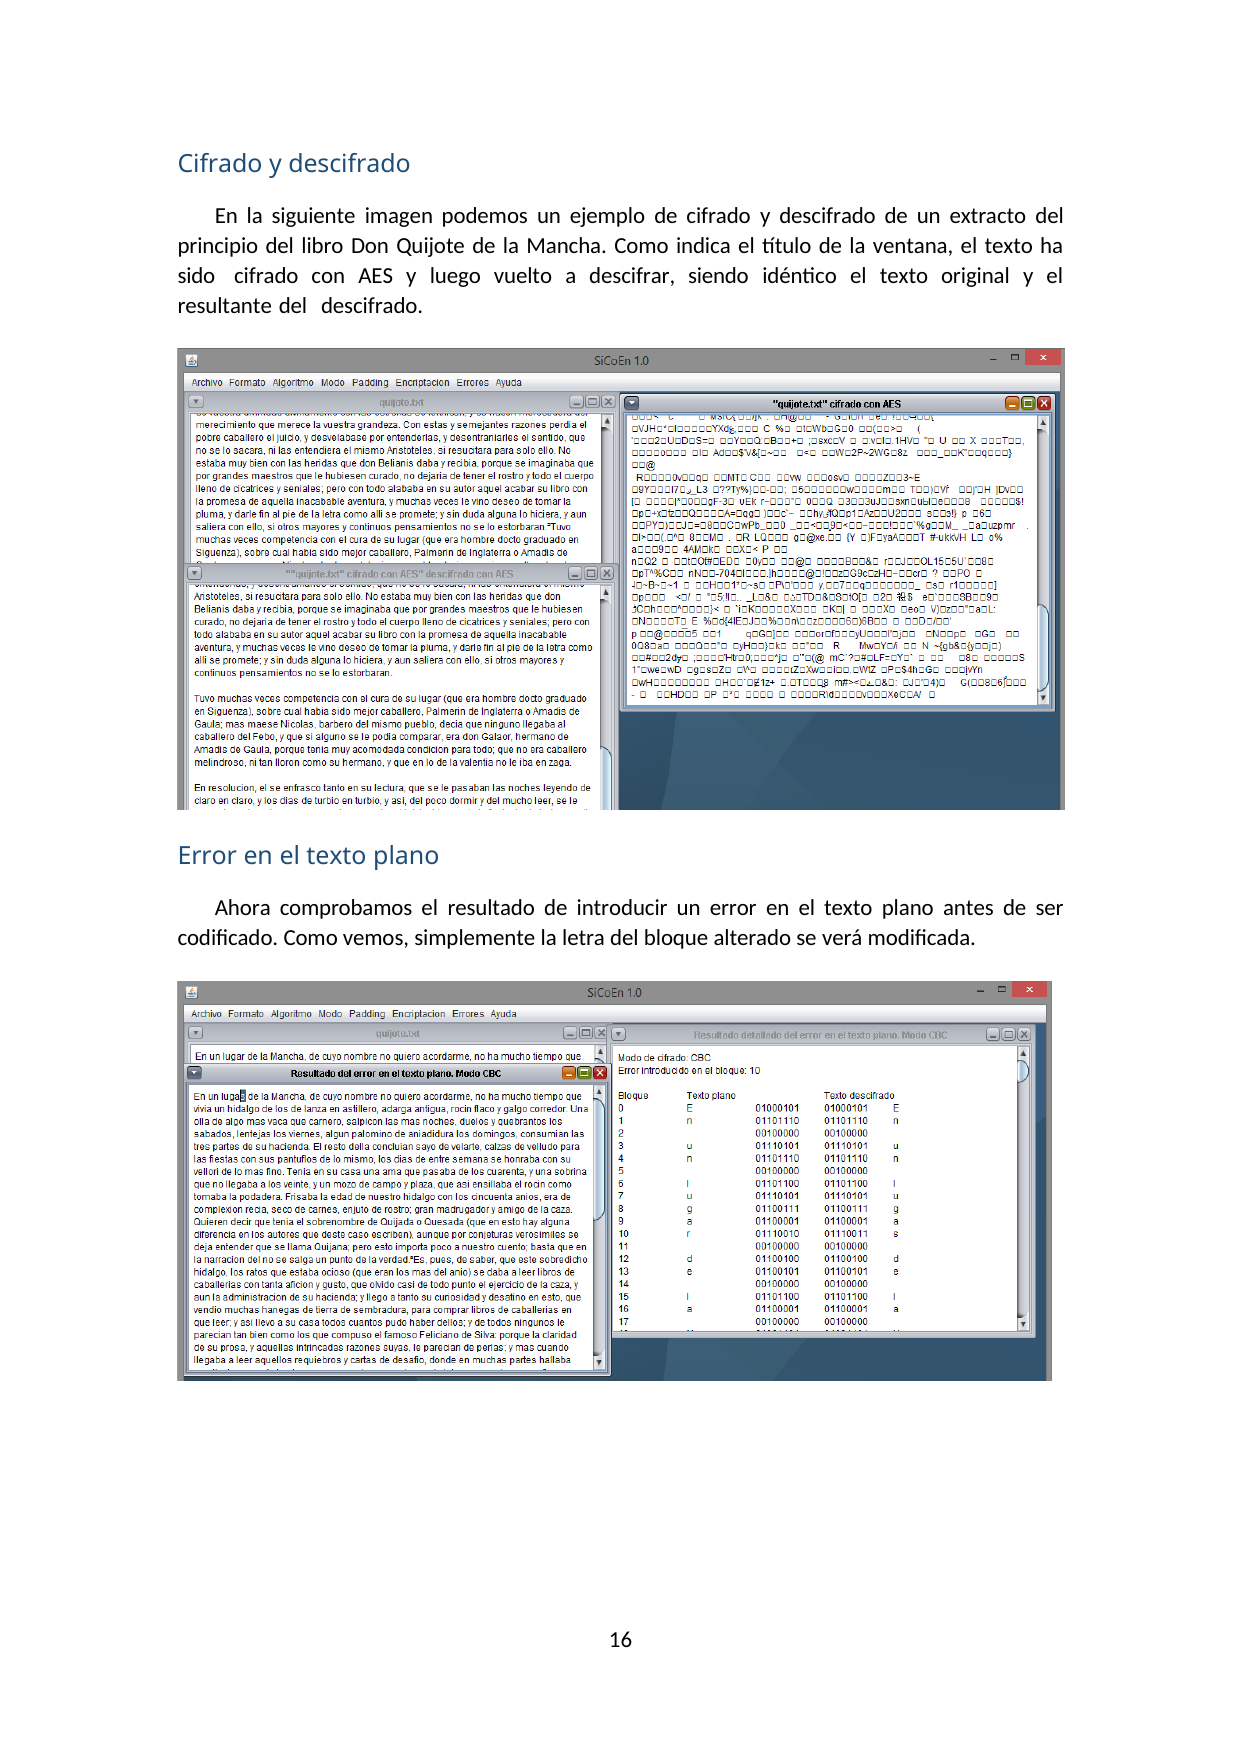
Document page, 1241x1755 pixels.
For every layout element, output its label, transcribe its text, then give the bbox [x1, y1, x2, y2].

text En la siguiente imagen podemos un ejemplo de cifrado y descifrado de un extracto del principio del libro Don Quijote de la Mancha. Como indica el título de la ventana, el texto ha sido cifrado con AES y luego vuelto a descifrar, siendo idéntico el texto original y el resultante del descifrado. [177, 201, 1064, 319]
subtitle Cifrado y descifrado [177, 145, 1074, 179]
subtitle Error en el texto plano [177, 838, 1074, 872]
text Ahora comprobamos el resultado de introducir un error en el texto plano antes de ser codificado. Como vemos, simplemente la letra del bloque alterado se verá modificada. [177, 893, 1063, 951]
